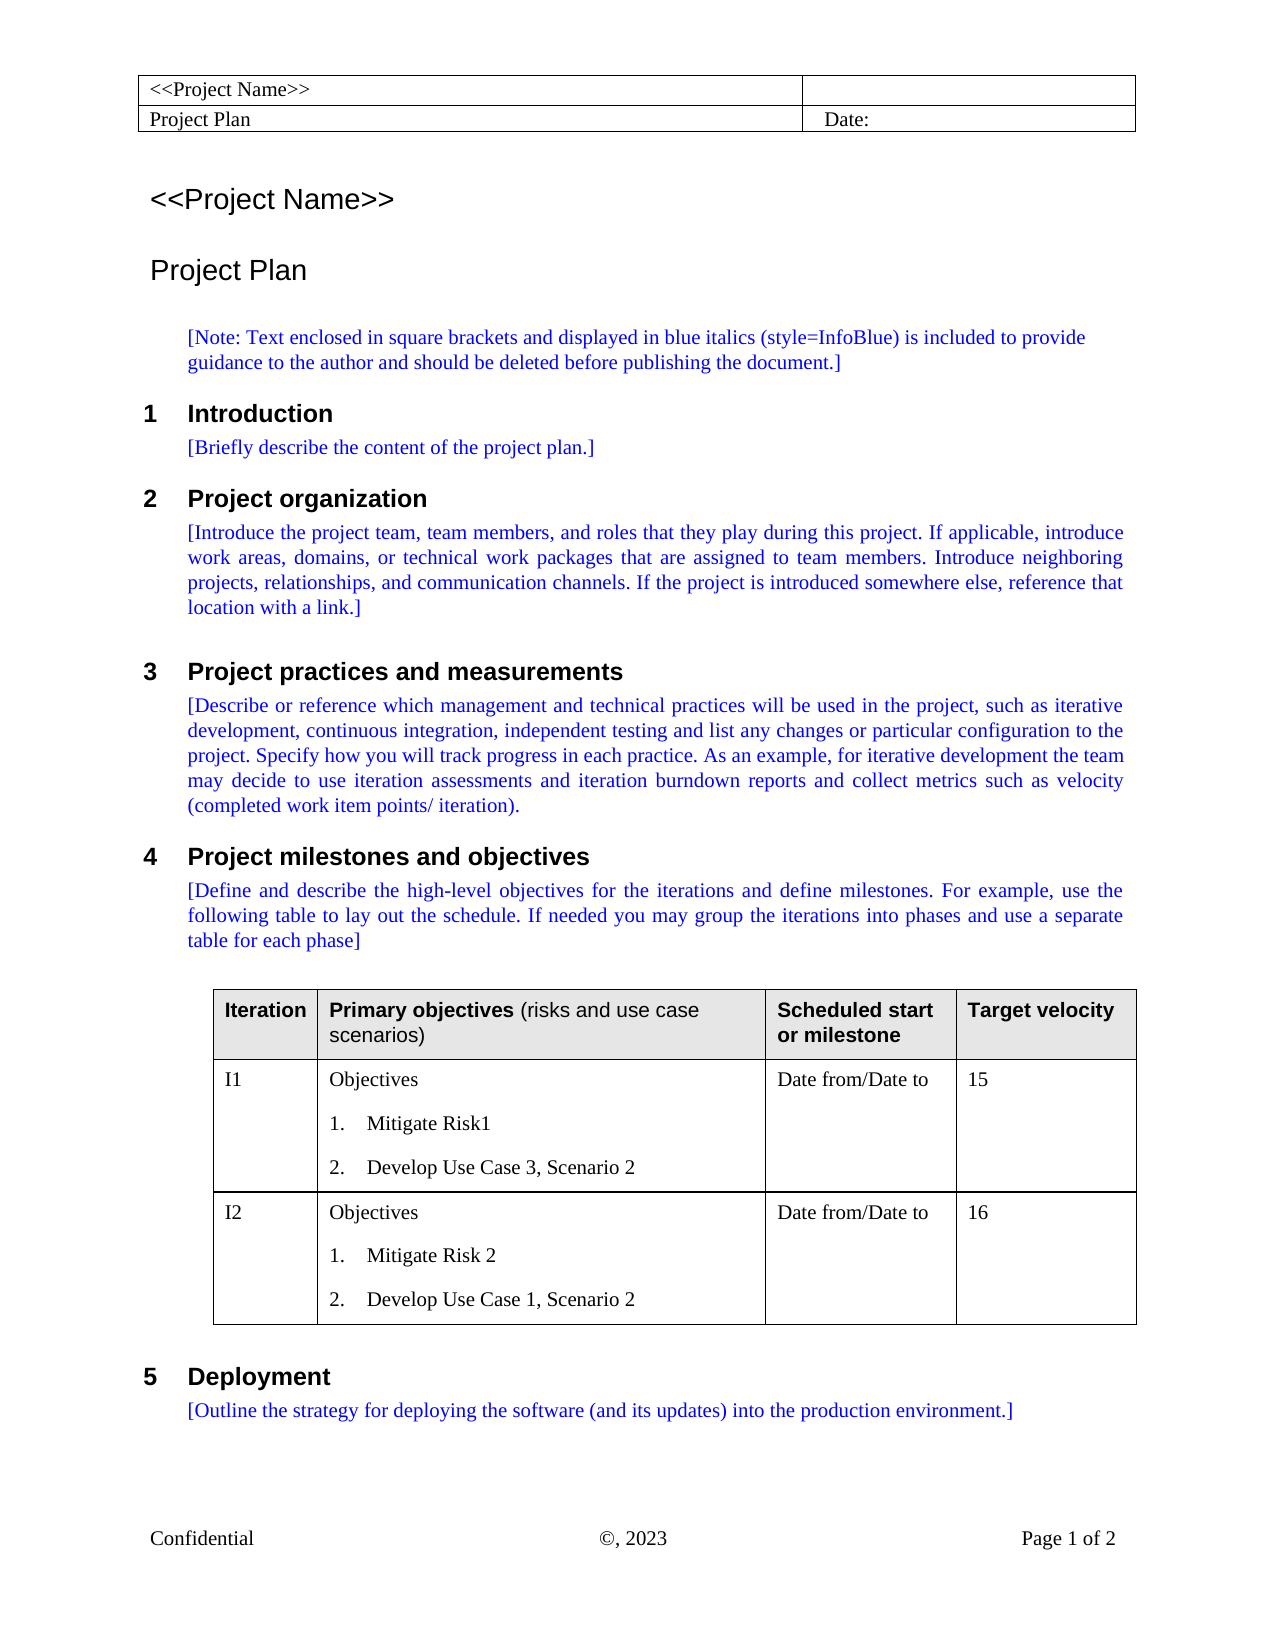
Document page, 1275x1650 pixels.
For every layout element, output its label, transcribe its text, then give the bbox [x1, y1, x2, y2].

subtitle Project organization [150, 484, 1125, 513]
subtitle Deployment [150, 1362, 1125, 1391]
table_cell 16 [957, 1193, 1136, 1324]
text [Describe or reference which management and technical practices will be used in the project, such as iterative development, continuous integration, independent testing and list any changes or particular configuration to the project. Specify how you will track progress in each practice. As an example, for iterative development the team may decide to use iteration assessments and iteration burndown reports and collect metrics such as velocity (completed work item points/ iteration). [187, 692, 1125, 817]
table_cell 15 [957, 1060, 1136, 1191]
title <<Project Name>> [150, 182, 1125, 216]
table_cell Objectives Mitigate Risk 2 Develop Use Case 1, Scenario 2 [318, 1193, 765, 1324]
table_header Target velocity [957, 990, 1136, 1059]
table_cell I1 [214, 1060, 317, 1191]
text [Introduce the project team, team members, and roles that they play during this project. If applicable, introduce work areas, domains, or technical work packages that are assigned to team members. Introduce neighboring projects, relationships, and communication channels. If the project is introduced somewhere else, reference that location with a link.] [187, 519, 1125, 619]
table_cell Date from/Date to [766, 1060, 956, 1191]
text [Briefly describe the content of the project plan.] [187, 434, 1125, 459]
subtitle Project practices and measurements [150, 657, 1125, 686]
table_header Iteration [214, 990, 317, 1059]
table_header Primary objectives (risks and use case scenarios) [318, 990, 765, 1059]
table_cell I2 [214, 1193, 317, 1324]
table_cell Date from/Date to [766, 1193, 956, 1324]
table_header Scheduled start or milestone [766, 990, 956, 1059]
title Project Plan [150, 253, 1125, 287]
subtitle Introduction [150, 399, 1125, 428]
text [Outline the strategy for deploying the software (and its updates) into the production environment.] [187, 1397, 1125, 1422]
table_cell Objectives Mitigate Risk1 Develop Use Case 3, Scenario 2 [318, 1060, 765, 1191]
text [Note: Text enclosed in square brackets and displayed in blue italics (style=InfoBlue) is included to provide guidance to the author and should be deleted before publishing the document.] [187, 324, 1125, 374]
text [Define and describe the high-level objectives for the iterations and define milestones. For example, use the following table to lay out the schedule. If needed you may group the iterations into phases and use a separate table for each phase] [187, 877, 1125, 952]
subtitle Project milestones and objectives [150, 842, 1125, 871]
